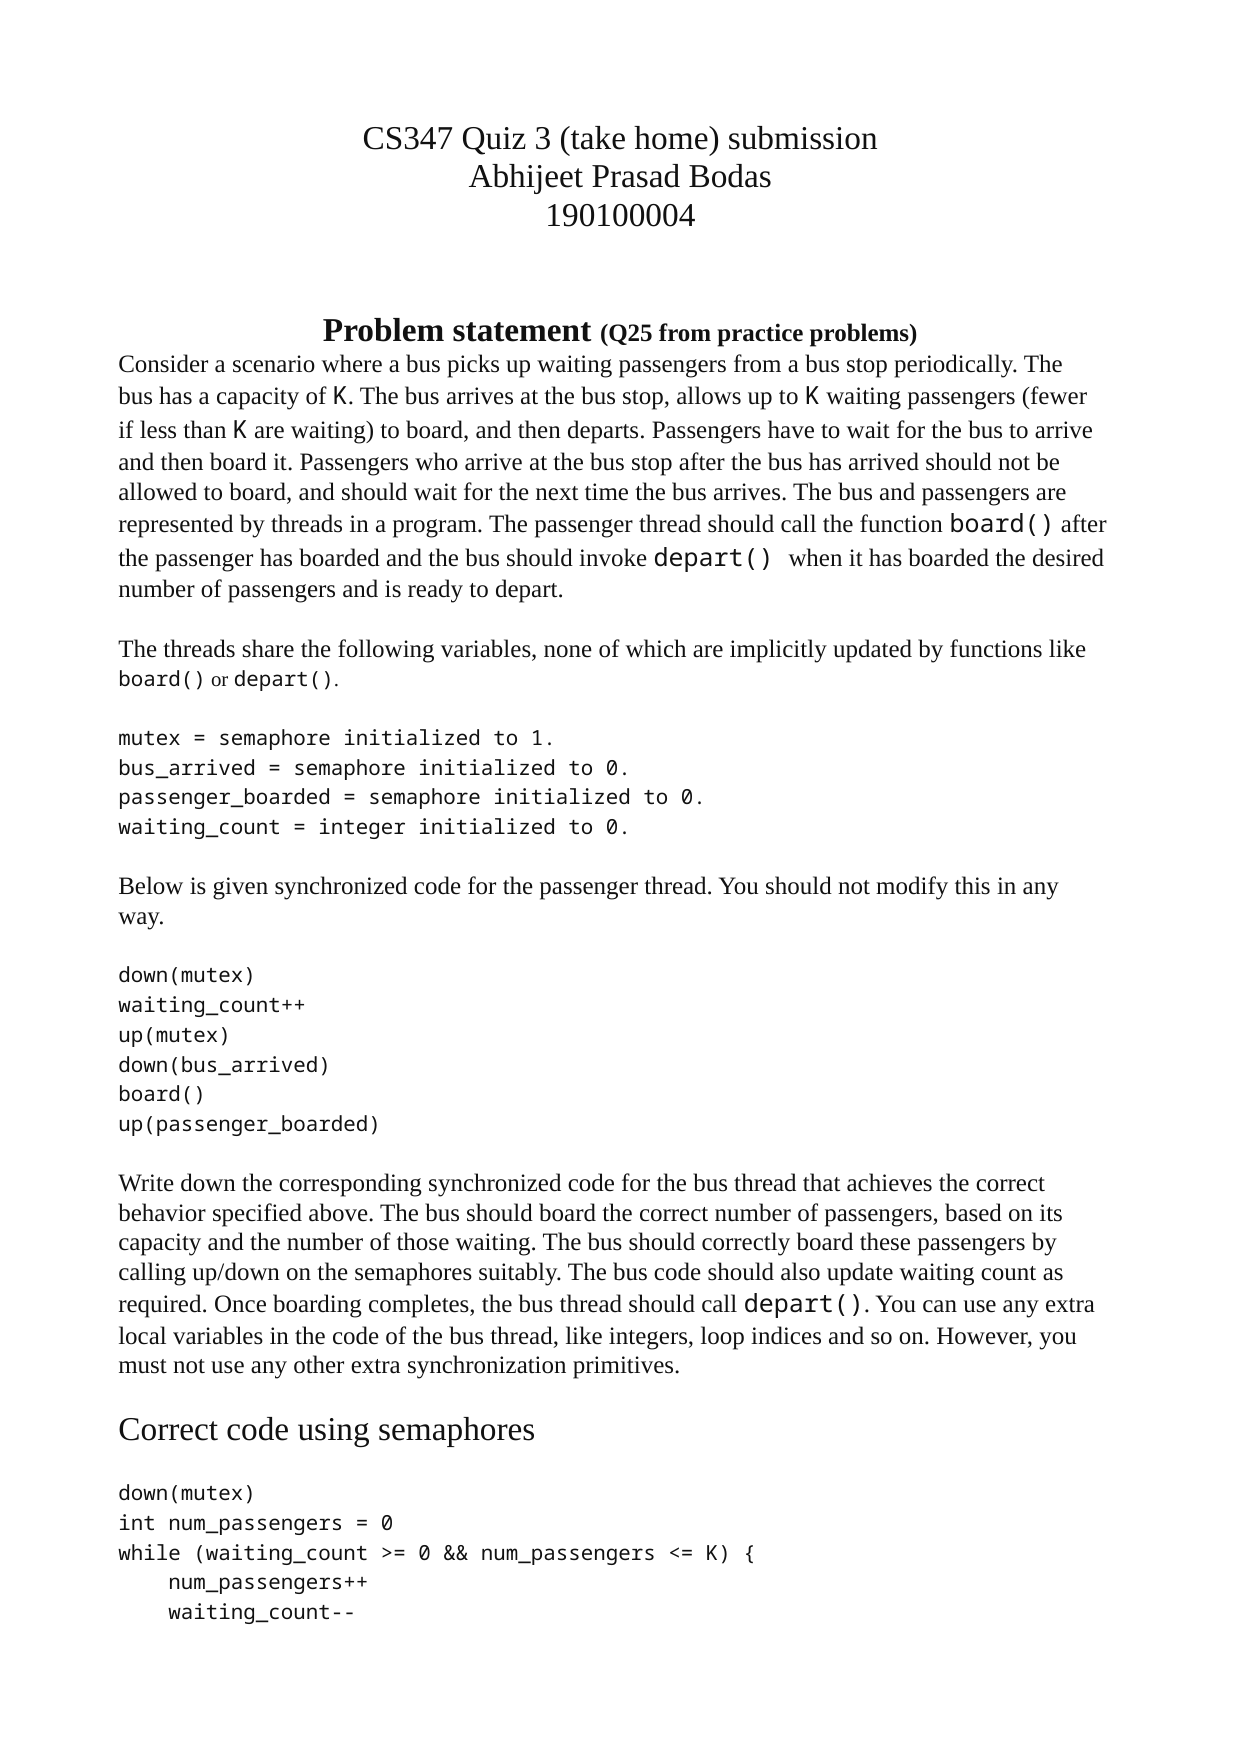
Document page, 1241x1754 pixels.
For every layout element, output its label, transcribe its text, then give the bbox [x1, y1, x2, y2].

text passenger_boarded = semaphore initialized to 0. [118, 781, 1122, 811]
text mutex = semaphore initialized to 1. [118, 722, 1122, 752]
text way. [118, 900, 1122, 930]
text the passenger has boarded and the bus should invoke depart() when it has boarded the desired [118, 539, 1122, 573]
text down(mutex) [118, 959, 1122, 989]
text behavior specified above. The bus should board the correct number of passengers, based on its [118, 1197, 1122, 1227]
text CS347 Quiz 3 (take home) submission [118, 118, 1122, 156]
text must not use any other extra synchronization primitives. [118, 1350, 1122, 1379]
text num_passengers++ [118, 1566, 1122, 1596]
text int num_passengers = 0 [118, 1507, 1122, 1536]
text local variables in the code of the bus thread, like integers, loop indices and so on. However, you [118, 1320, 1122, 1350]
text board() [118, 1078, 1122, 1108]
text number of passengers and is ready to depart. [118, 573, 1122, 603]
text Consider a scenario where a bus picks up waiting passengers from a bus stop periodically. The [118, 348, 1122, 378]
text Below is given synchronized code for the passenger thread. You should not modify this in any [118, 870, 1122, 900]
text bus has a capacity of K. The bus arrives at the bus stop, allows up to K waiting passengers (fewer [118, 378, 1122, 412]
text represented by threads in a program. The passenger thread should call the function board() after [118, 505, 1122, 539]
text Abhijeet Prasad Bodas [118, 156, 1122, 195]
text required. Once boarding completes, the bus thread should call depart(). You can use any extra [118, 1286, 1122, 1320]
text 190100004 [118, 195, 1122, 233]
text and then board it. Passengers who arrive at the bus stop after the bus has arrived should not be [118, 446, 1122, 476]
text down(bus_arrived) [118, 1048, 1122, 1078]
text waiting_count++ [118, 989, 1122, 1019]
text down(mutex) [118, 1477, 1122, 1507]
text calling up/down on the semaphores suitably. The bus code should also update waiting count as [118, 1256, 1122, 1286]
text up(passenger_boarded) [118, 1108, 1122, 1137]
text capacity and the number of those waiting. The bus should correctly board these passengers by [118, 1227, 1122, 1256]
text Problem statement (Q25 from practice problems) [118, 310, 1122, 348]
text waiting_count-- [118, 1596, 1122, 1626]
text if less than K are waiting) to board, and then departs. Passengers have to wait for the bus to arrive [118, 412, 1122, 446]
text allowed to board, and should wait for the next time the bus arrives. The bus and passengers are [118, 476, 1122, 505]
text up(mutex) [118, 1019, 1122, 1048]
text while (waiting_count >= 0 && num_passengers <= K) { [118, 1536, 1122, 1566]
text Write down the corresponding synchronized code for the bus thread that achieves the correct [118, 1167, 1122, 1197]
text bus_arrived = semaphore initialized to 0. [118, 752, 1122, 781]
text The threads share the following variables, none of which are implicitly updated by functions like [118, 633, 1122, 662]
text board() or depart(). [118, 662, 1122, 692]
text Correct code using semaphores [118, 1409, 1122, 1447]
text waiting_count = integer initialized to 0. [118, 811, 1122, 841]
